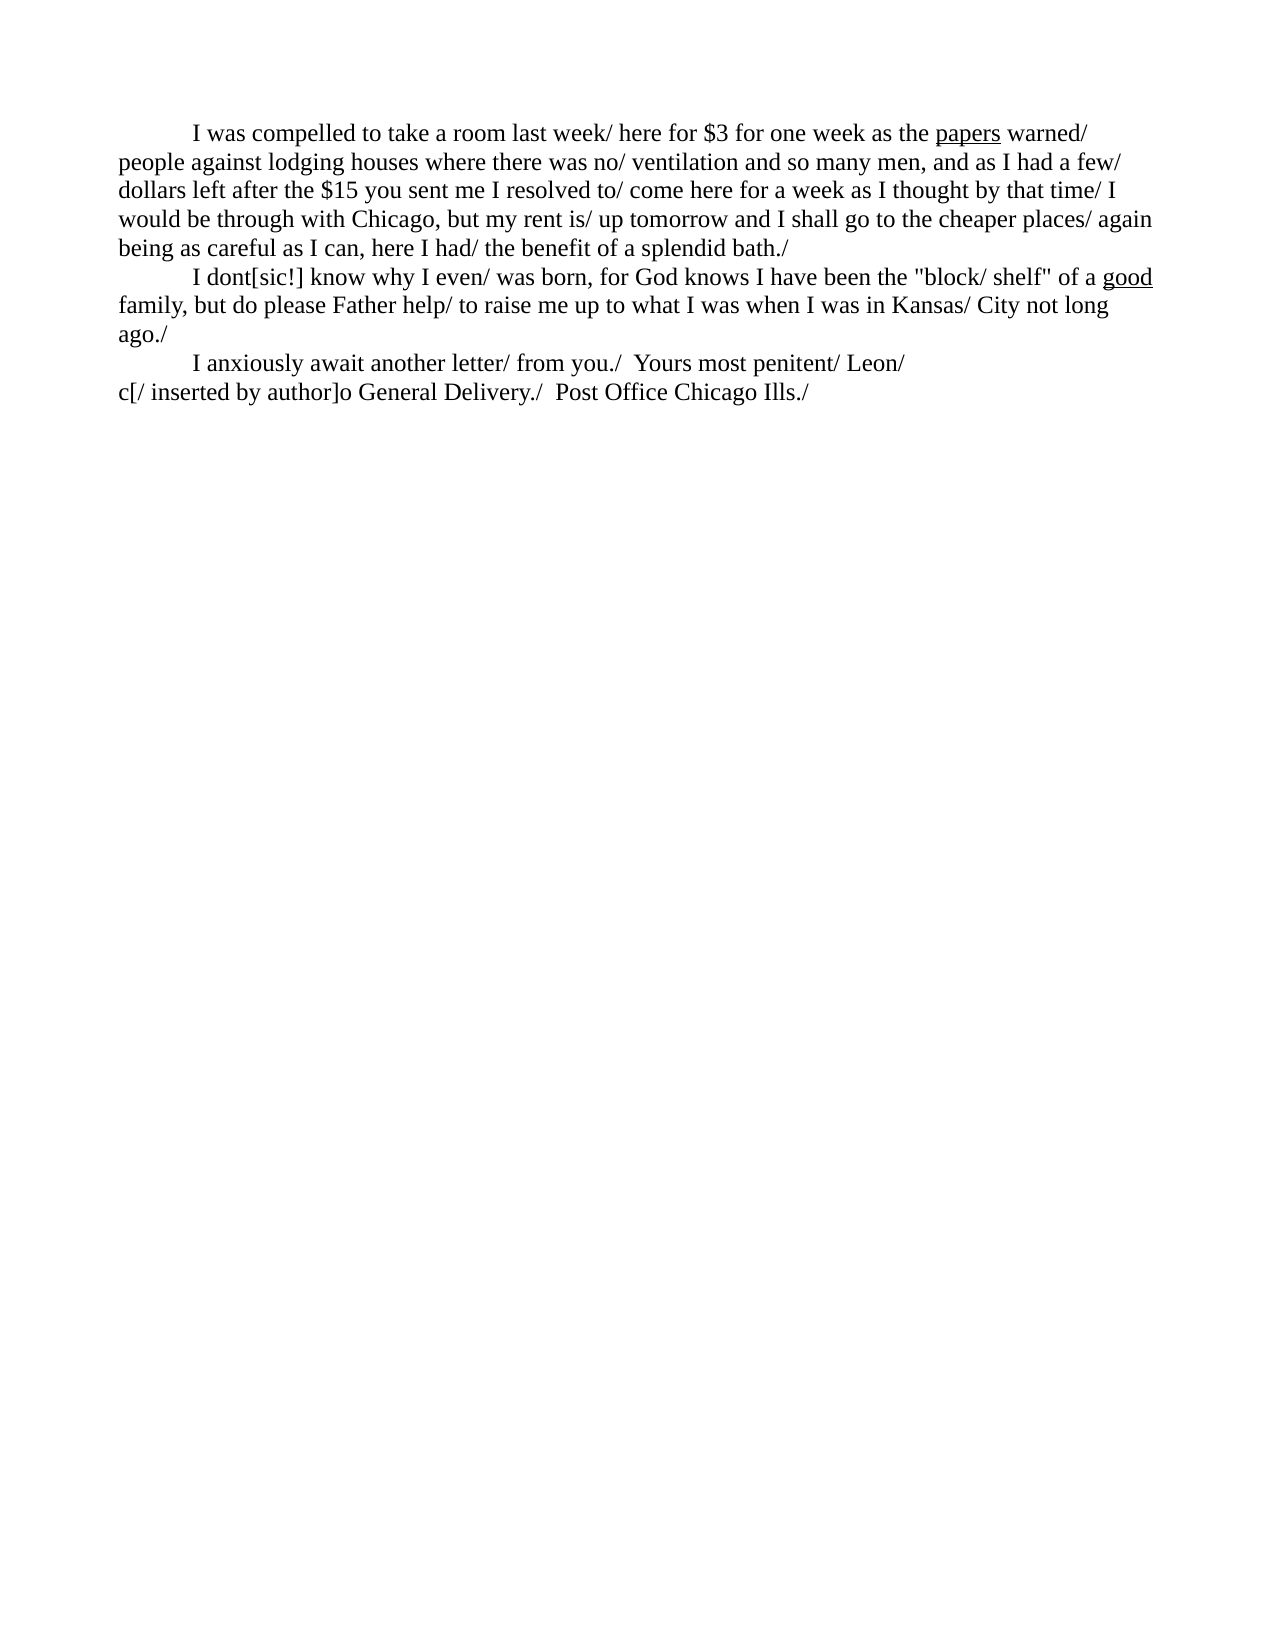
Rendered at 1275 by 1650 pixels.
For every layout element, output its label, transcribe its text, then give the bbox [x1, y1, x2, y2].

text I anxiously await another letter/ from you./ Yours most penitent/ Leon/ [118, 348, 1157, 377]
text I was compelled to take a room last week/ here for $3 for one week as the papers warned/ people against lodging houses where there was no/ ventilation and so many men, and as I had a few/ dollars left after the $15 you sent me I resolved to/ come here for a week as I thought by that time/ I would be through with Chicago, but my rent is/ up tomorrow and I shall go to the cheaper places/ again being as careful as I can, here I had/ the benefit of a splendid bath./ [118, 118, 1157, 262]
text c[/ inserted by author]o General Delivery./ Post Office Chicago Ills./ [118, 377, 1157, 406]
text I dont[sic!] know why I even/ was born, for God knows I have been the "block/ shelf" of a good family, but do please Father help/ to raise me up to what I was when I was in Kansas/ City not long ago./ [118, 262, 1157, 348]
